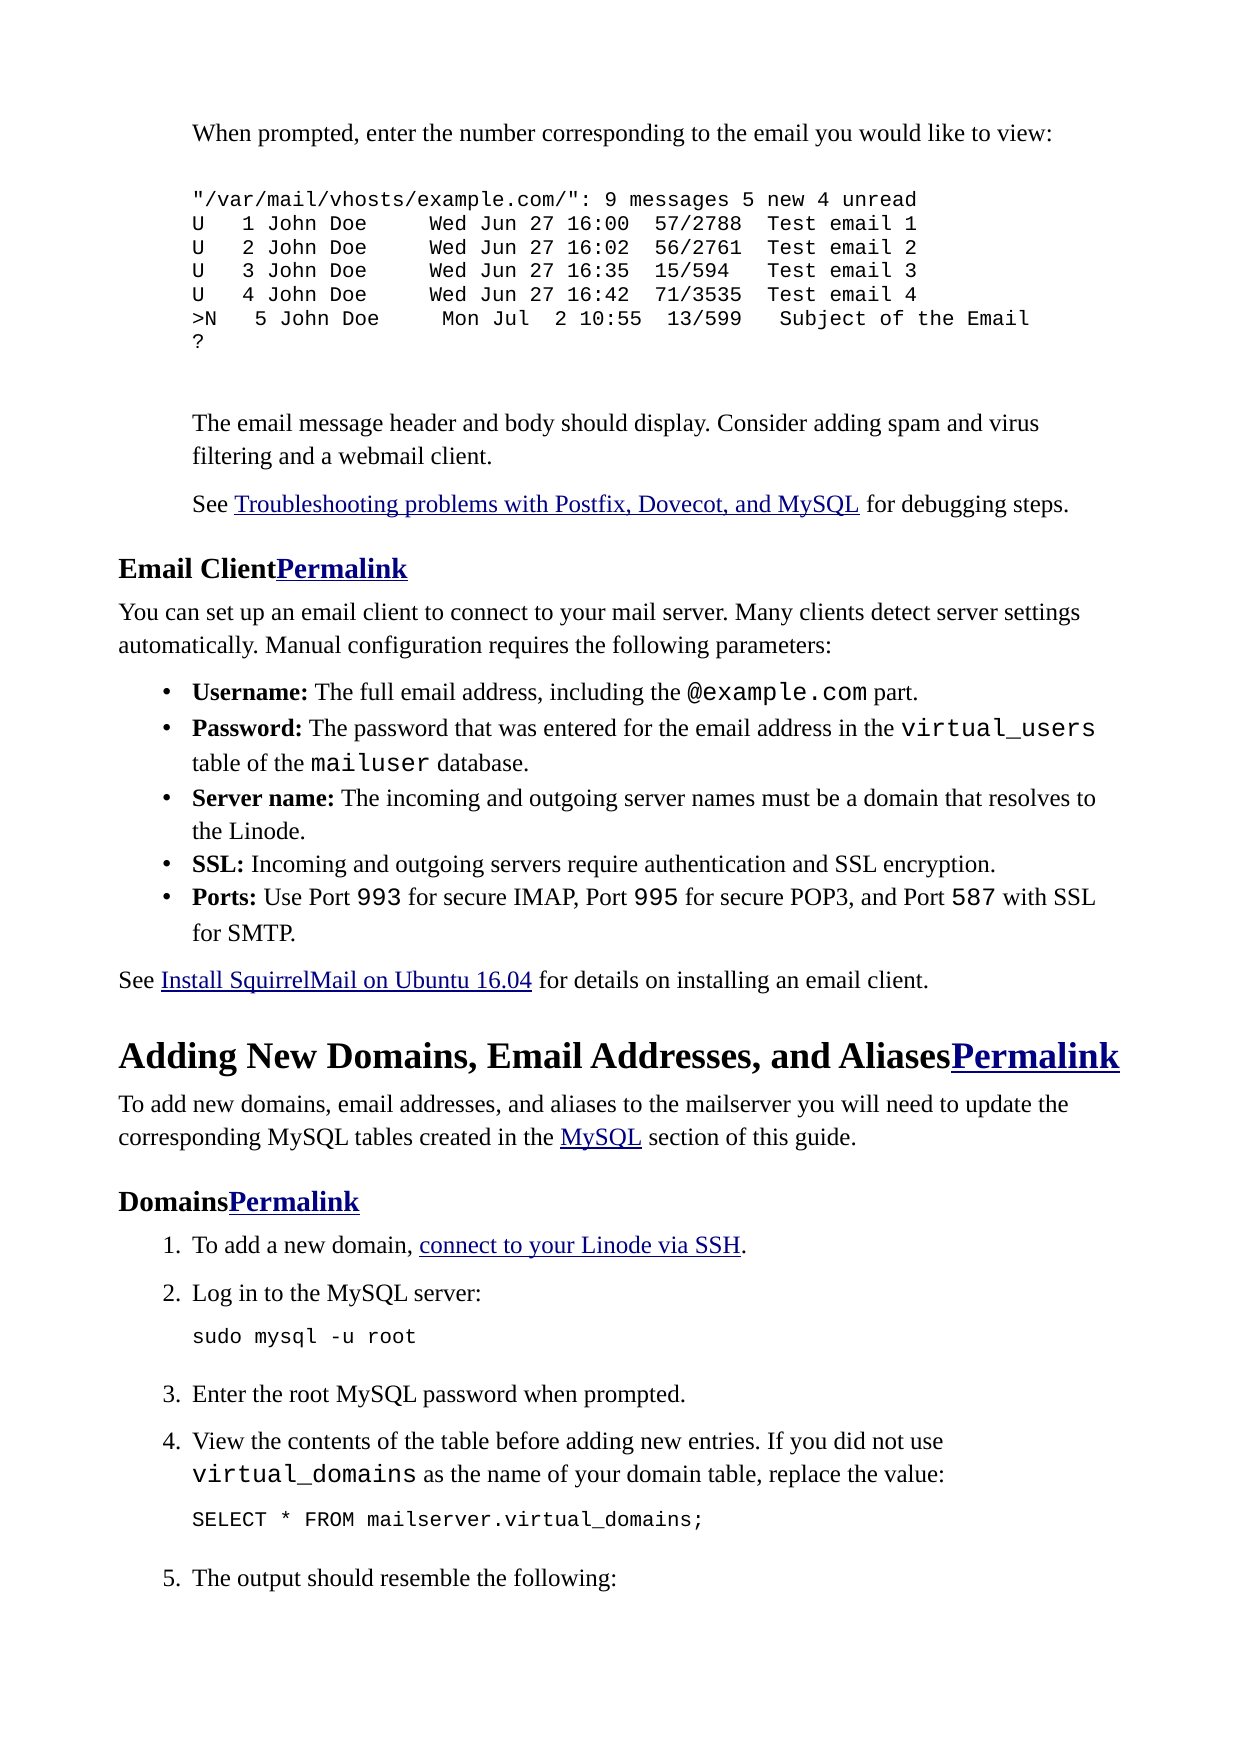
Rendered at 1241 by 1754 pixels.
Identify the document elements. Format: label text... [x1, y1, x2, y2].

text You can set up an email client to connect to your mail server. Many clients detect server settings automatically. Manual configuration requires the following parameters: [118, 597, 1122, 659]
list The email message header and body should display. Consider adding spam and virus filtering and a webmail client. [162, 408, 1122, 470]
subtitle DomainsPermalink [118, 1184, 1122, 1218]
list Username: The full email address, including the @example.com part. [162, 677, 1122, 708]
list >N 5 John Doe Mon Jul 2 10:55 13/599 Subject of the Email [162, 308, 1122, 331]
list SSL: Incoming and outgoing servers require authentication and SSL encryption. [162, 849, 1122, 878]
list ? [162, 331, 1122, 355]
list U 4 John Doe Wed Jun 27 16:42 71/3535 Test email 4 [162, 284, 1122, 308]
list Enter the root MySQL password when prompted. [162, 1379, 1122, 1408]
list Password: The password that was entered for the email address in the virtual_users table of the mailuser database. [162, 713, 1122, 779]
list Ports: Use Port 993 for secure IMAP, Port 995 for secure POP3, and Port 587 with SSL for SMTP. [162, 882, 1122, 946]
list sudo mysql -u root [162, 1326, 1122, 1349]
list "/var/mail/vhosts/example.com/": 9 messages 5 new 4 unread [162, 189, 1122, 213]
list View the contents of the table before adding new entries. If you did not use virtual_domains as the name of your domain table, replace the value: [162, 1426, 1122, 1490]
text To add new domains, email addresses, and aliases to the mailserver you will need to update the corresponding MySQL tables created in the MySQL section of this guide. [118, 1089, 1122, 1151]
list To add a new domain, connect to your Linode via SSH. [162, 1231, 1122, 1259]
list When prompted, enter the number corresponding to the email you would like to view: [162, 118, 1122, 147]
list U 2 John Doe Wed Jun 27 16:02 56/2761 Test email 2 [162, 237, 1122, 260]
subtitle Adding New Domains, Email Addresses, and AliasesPermalink [118, 1034, 1122, 1077]
list U 3 John Doe Wed Jun 27 16:35 15/594 Test email 3 [162, 260, 1122, 284]
list Log in to the MySQL server: [162, 1278, 1122, 1307]
subtitle Email ClientPermalink [118, 551, 1122, 584]
text See Install SquirrelMail on Ubuntu 16.04 for details on installing an email client. [118, 965, 1122, 994]
list SELECT * FROM mailserver.virtual_domains; [162, 1509, 1122, 1533]
list U 1 John Doe Wed Jun 27 16:00 57/2788 Test email 1 [162, 213, 1122, 237]
list The output should resemble the following: [162, 1563, 1122, 1591]
list Server name: The incoming and outgoing server names must be a domain that resolves to the Linode. [162, 783, 1122, 845]
list See Troubleshooting problems with Postfix, Dovecot, and MySQL for debugging steps. [162, 489, 1122, 517]
